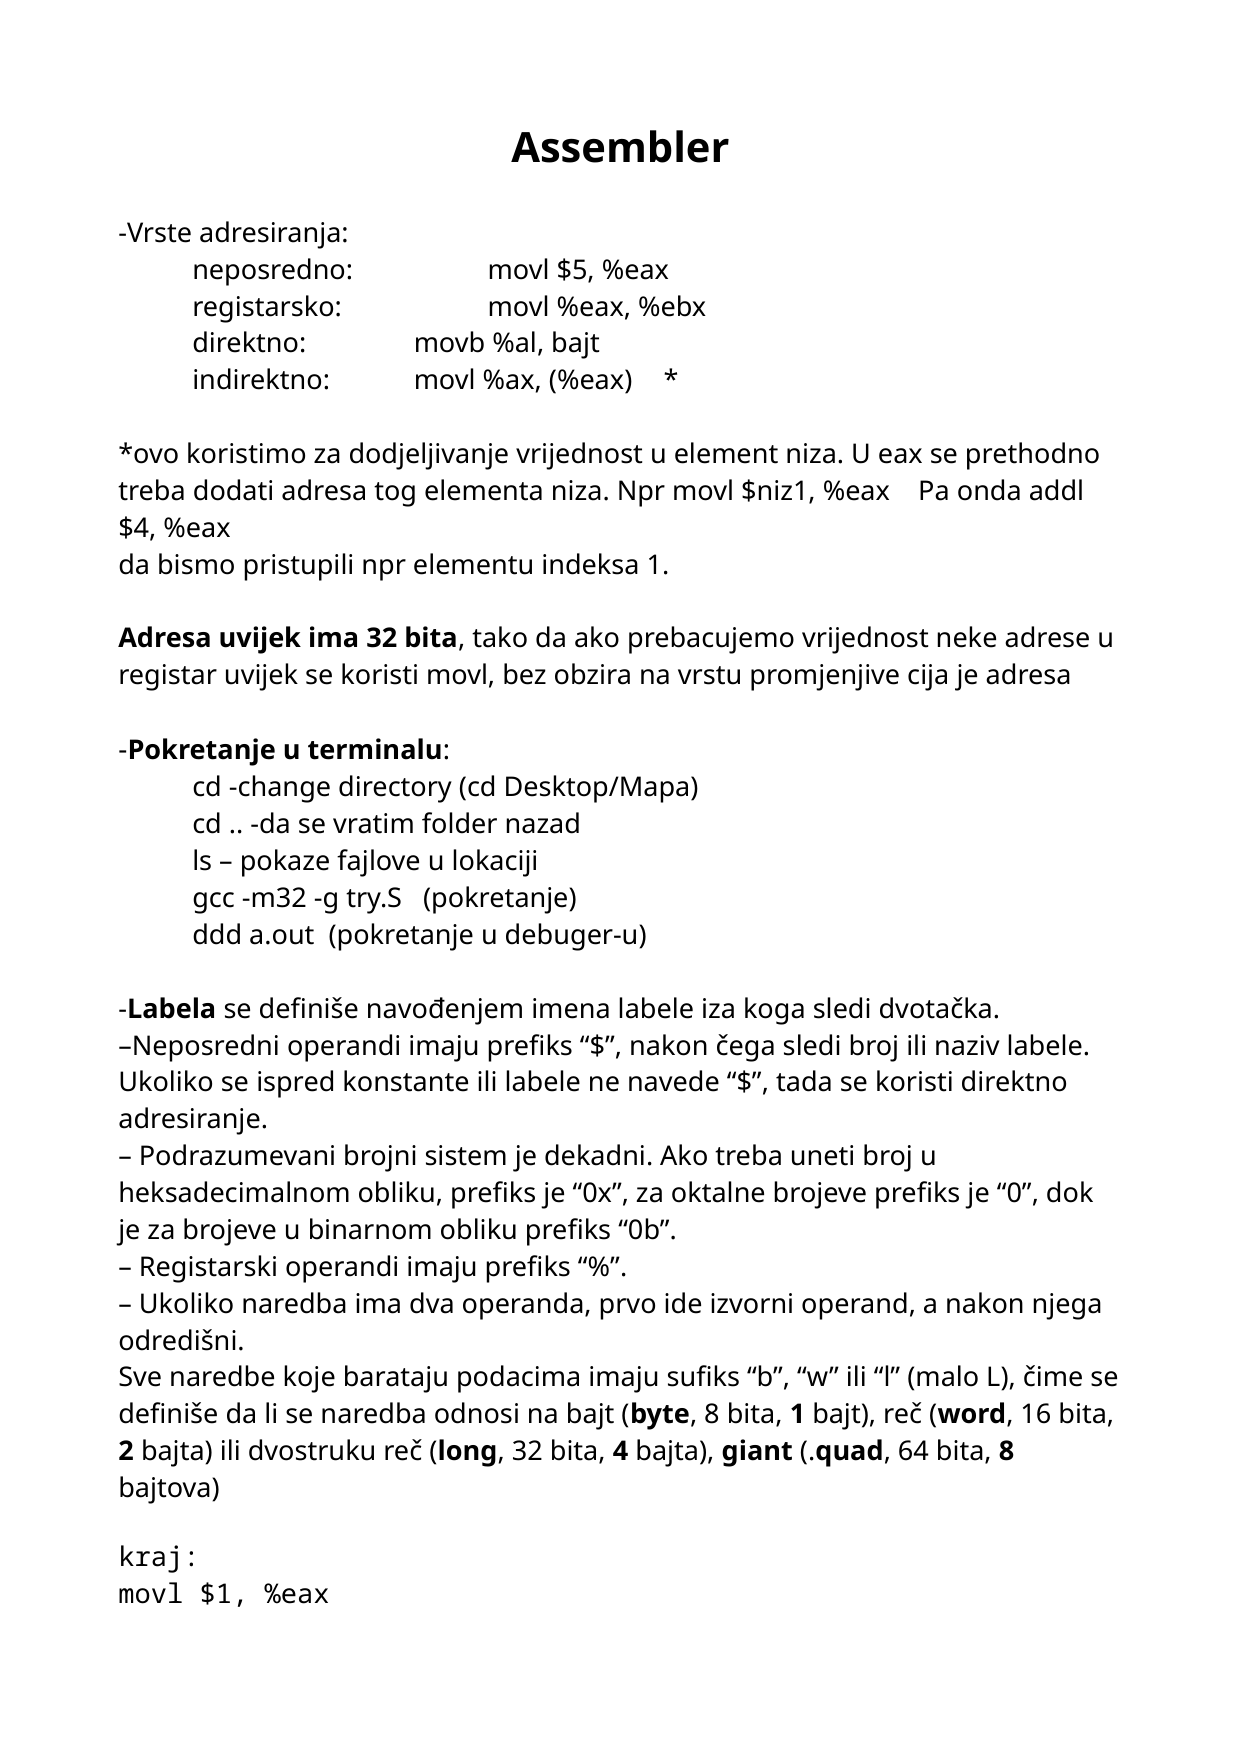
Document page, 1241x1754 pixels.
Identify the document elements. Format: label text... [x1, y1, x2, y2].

text cd .. -da se vratim folder nazad [118, 805, 1122, 842]
text da bismo pristupili npr elementu indeksa 1. [118, 545, 1122, 582]
text direktno: movb %al, bajt [118, 324, 1122, 361]
text Sve naredbe koje barataju podacima imaju sufiks “b”, “w” ili “l” (malo L), čime se definiše da li se naredba odnosi na bajt (byte, 8 bita, 1 bajt), reč (word, 16 bita, 2 bajta) ili dvostruku reč (long, 32 bita, 4 bajta), giant (.quad, 64 bita, 8 bajtova) [118, 1358, 1122, 1505]
text ls – pokaze fajlove u lokaciji [118, 842, 1122, 878]
text Assembler [118, 118, 1122, 175]
text *ovo koristimo za dodjeljivanje vrijednost u element niza. U eax se prethodno treba dodati adresa tog elementa niza. Npr movl $niz1, %eax Pa onda addl $4, %eax [118, 434, 1122, 545]
text gcc -m32 -g try.S (pokretanje) [118, 878, 1122, 915]
text -Pokretanje u terminalu: [118, 729, 1122, 768]
text indirektno: movl %ax, (%eax) * [118, 361, 1122, 398]
text -Labela se definiše navođenjem imena labele iza koga sledi dvotačka. –Neposredni operandi imaju prefiks “$”, nakon čega sledi broj ili naziv labele. Ukoliko se ispred konstante ili labele ne navede “$”, tada se koristi direktno adresiranje. – Podrazumevani brojni sistem je dekadni. Ako treba uneti broj u heksadecimalnom obliku, prefiks je “0x”, za oktalne brojeve prefiks je “0”, dok je za brojeve u binarnom obliku prefiks “0b”. – Registarski operandi imaju prefiks “%”. – Ukoliko naredba ima dva operanda, prvo ide izvorni operand, a nakon njega odredišni. [118, 989, 1122, 1358]
text cd -change directory (cd Desktop/Mapa) [118, 768, 1122, 805]
text ddd a.out (pokretanje u debuger-u) [118, 915, 1122, 952]
text kraj: movl $1, %eax [118, 1505, 1122, 1611]
text neposredno: movl $5, %eax [118, 250, 1122, 287]
text registarsko: movl %eax, %ebx [118, 287, 1122, 324]
text Adresa uvijek ima 32 bita, tako da ako prebacujemo vrijednost neke adrese u registar uvijek se koristi movl, bez obzira na vrstu promjenjive cija je adresa [118, 619, 1122, 693]
text -Vrste adresiranja: [118, 213, 1122, 250]
